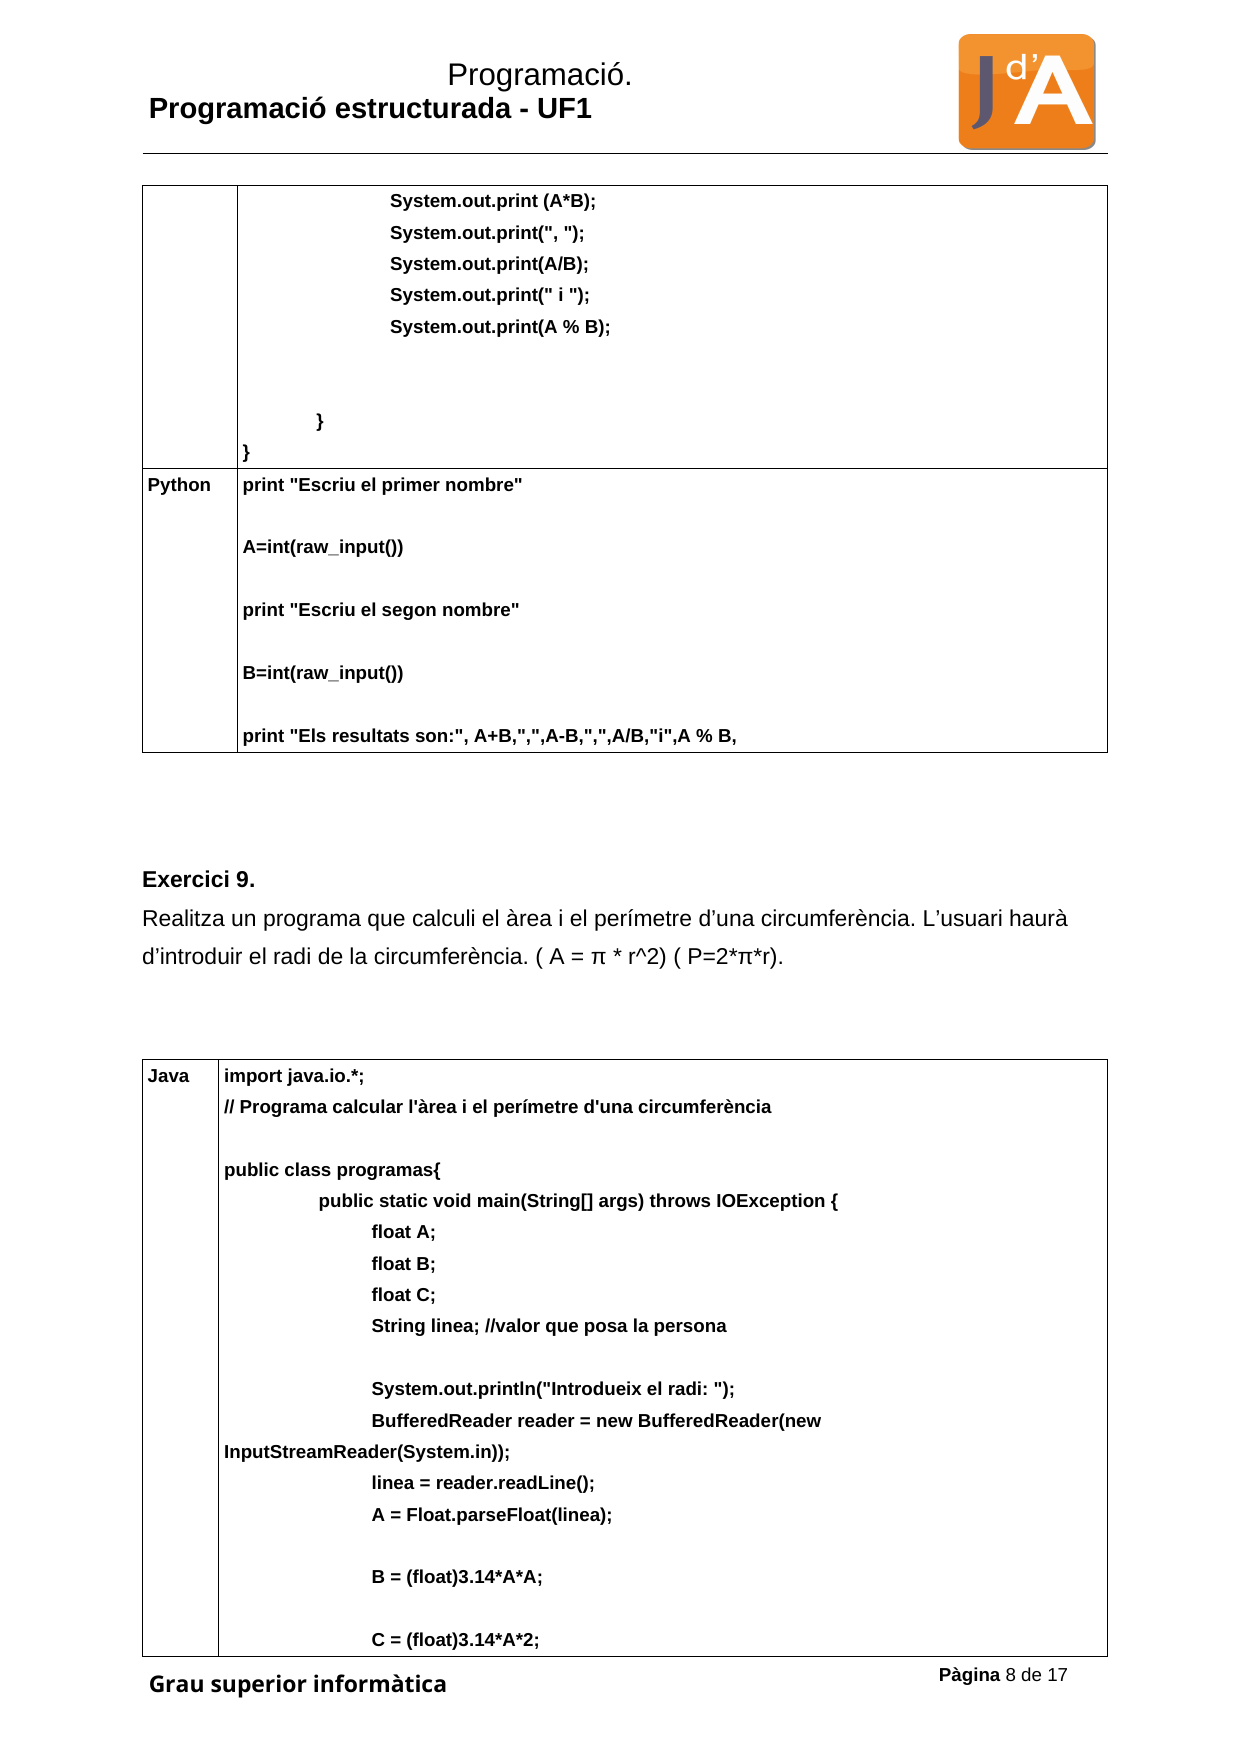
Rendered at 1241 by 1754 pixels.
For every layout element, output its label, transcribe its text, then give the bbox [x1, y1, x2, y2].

table_header import java.io.*; // Programa calcular l'àrea i el perímetre d'una circumferència public class programas{ public static void main(String[] args) throws IOException { float A; float B; float C; String linea; //valor que posa la persona System.out.println("Introdueix el radi: "); BufferedReader reader = new BufferedReader(new InputStreamReader(System.in)); linea = reader.readLine(); A = Float.parseFloat(linea); B = (float)3.14*A*A; C = (float)3.14*A*2; [219, 1060, 1107, 1656]
table_cell Python [143, 469, 237, 752]
picture [958, 34, 1096, 150]
text Exercici 9. [142, 867, 1107, 893]
table_header System.out.print (A*B); System.out.print(", "); System.out.print(A/B); System.out.print(" i "); System.out.print(A % B); } } [238, 186, 1107, 468]
table_cell print "Escriu el primer nombre" A=int(raw_input()) print "Escriu el segon nombre" B=int(raw_input()) print "Els resultats son:", A+B,",",A-B,",",A/B,"i",A % B, [238, 469, 1107, 752]
table_header Java [143, 1060, 218, 1656]
text Realitza un programa que calculi el àrea i el perímetre d’una circumferència. L’usuari haurà d’introduir el radi de la circumferència. ( A = π * r^2) ( P=2*π*r). [142, 906, 1107, 969]
table_header [143, 186, 237, 468]
